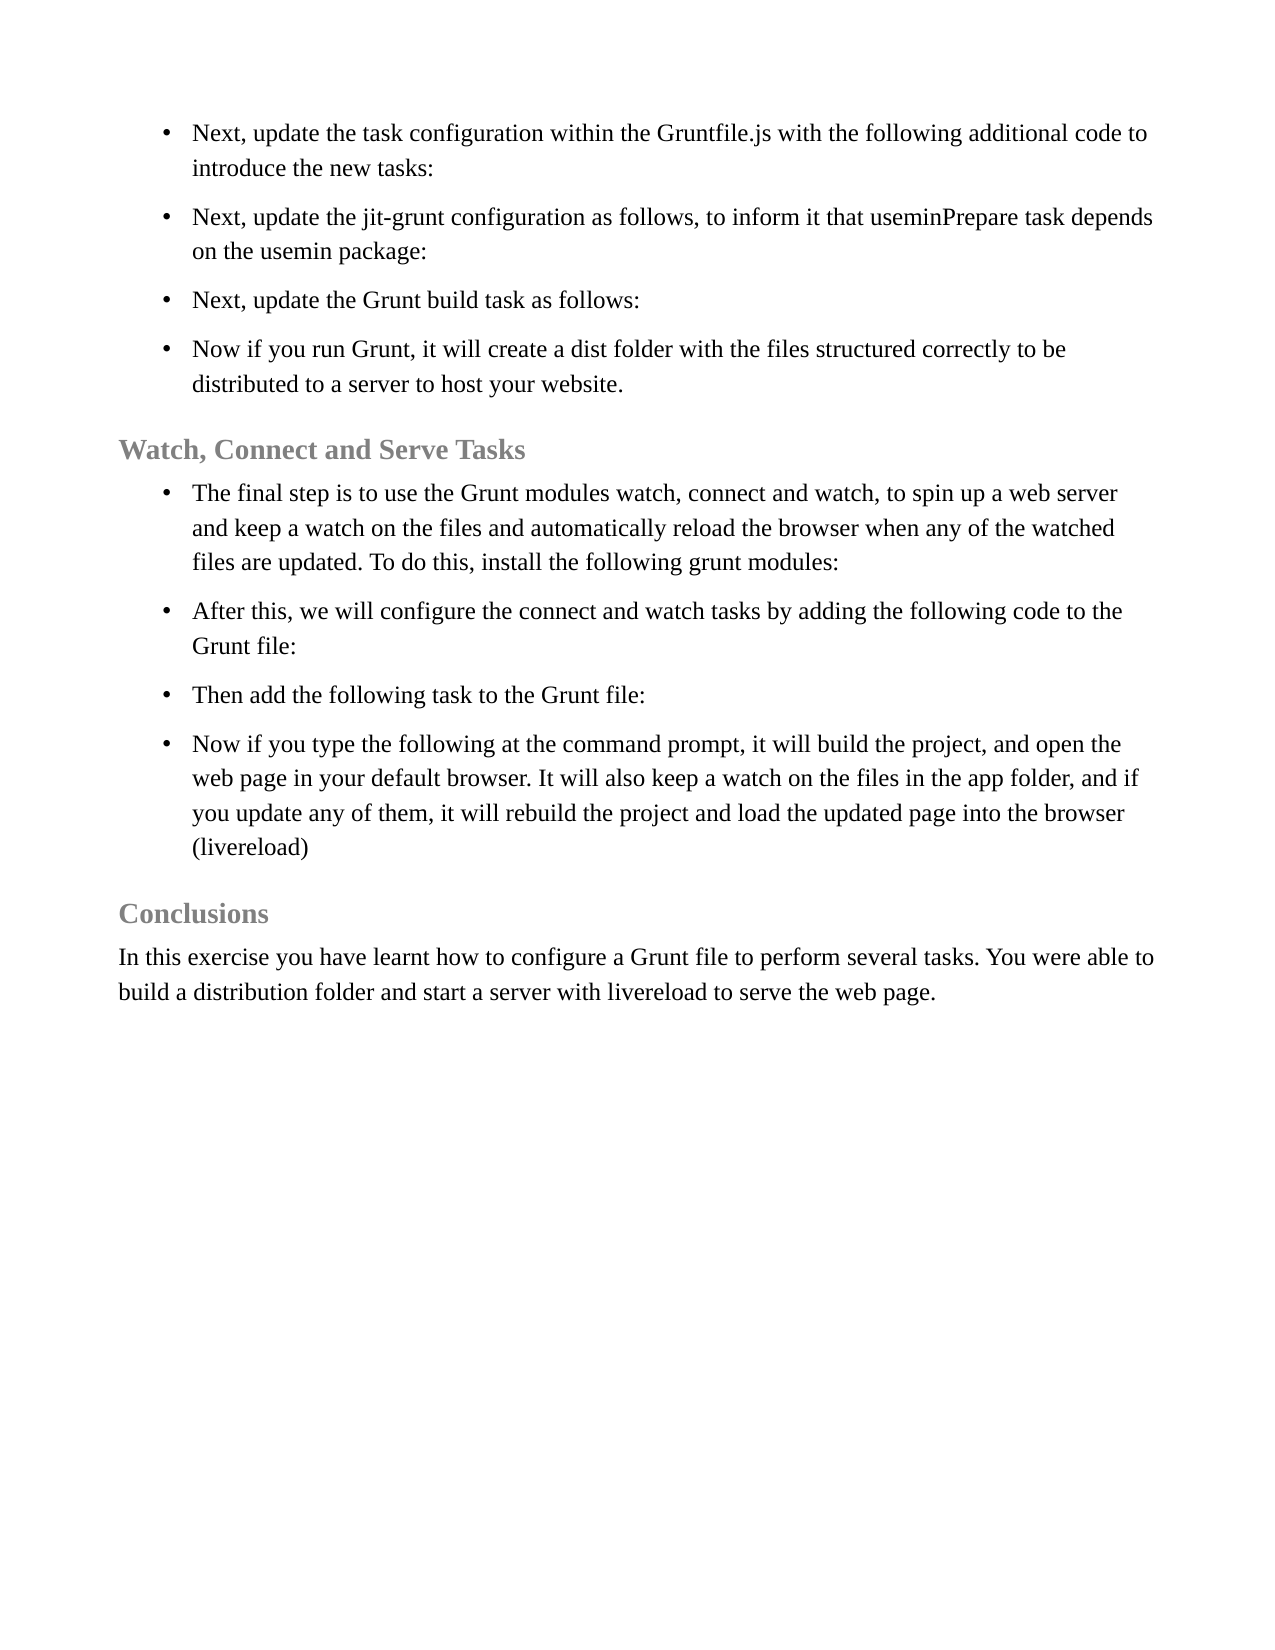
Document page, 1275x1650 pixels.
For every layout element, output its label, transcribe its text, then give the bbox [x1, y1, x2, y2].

subtitle Watch, Connect and Serve Tasks [118, 432, 1157, 466]
list Next, update the task configuration within the Gruntfile.js with the following additional code to introduce the new tasks: [162, 118, 1157, 181]
text In this exercise you have learnt how to configure a Grunt file to perform several tasks. You were able to build a distribution folder and start a server with livereload to serve the web page. [118, 942, 1157, 1005]
list Now if you type the following at the command prompt, it will build the project, and open the web page in your default browser. It will also keep a watch on the files in the app folder, and if you update any of them, it will rebuild the project and load the updated page into the browser (livereload) [162, 729, 1157, 861]
list Now if you run Grunt, it will create a dist folder with the files structured correctly to be distributed to a server to host your website. [162, 334, 1157, 397]
subtitle Conclusions [118, 896, 1157, 930]
list After this, we will configure the connect and watch tasks by adding the following code to the Grunt file: [162, 596, 1157, 660]
list The final step is to use the Grunt modules watch, connect and watch, to spin up a web server and keep a watch on the files and automatically reload the browser when any of the watched files are updated. To do this, install the following grunt modules: [162, 478, 1157, 576]
list Then add the following task to the Grunt file: [162, 680, 1157, 709]
list Next, update the jit-grunt configuration as follows, to inform it that useminPrepare task depends on the usemin package: [162, 202, 1157, 265]
list Next, update the Grunt build task as follows: [162, 285, 1157, 314]
